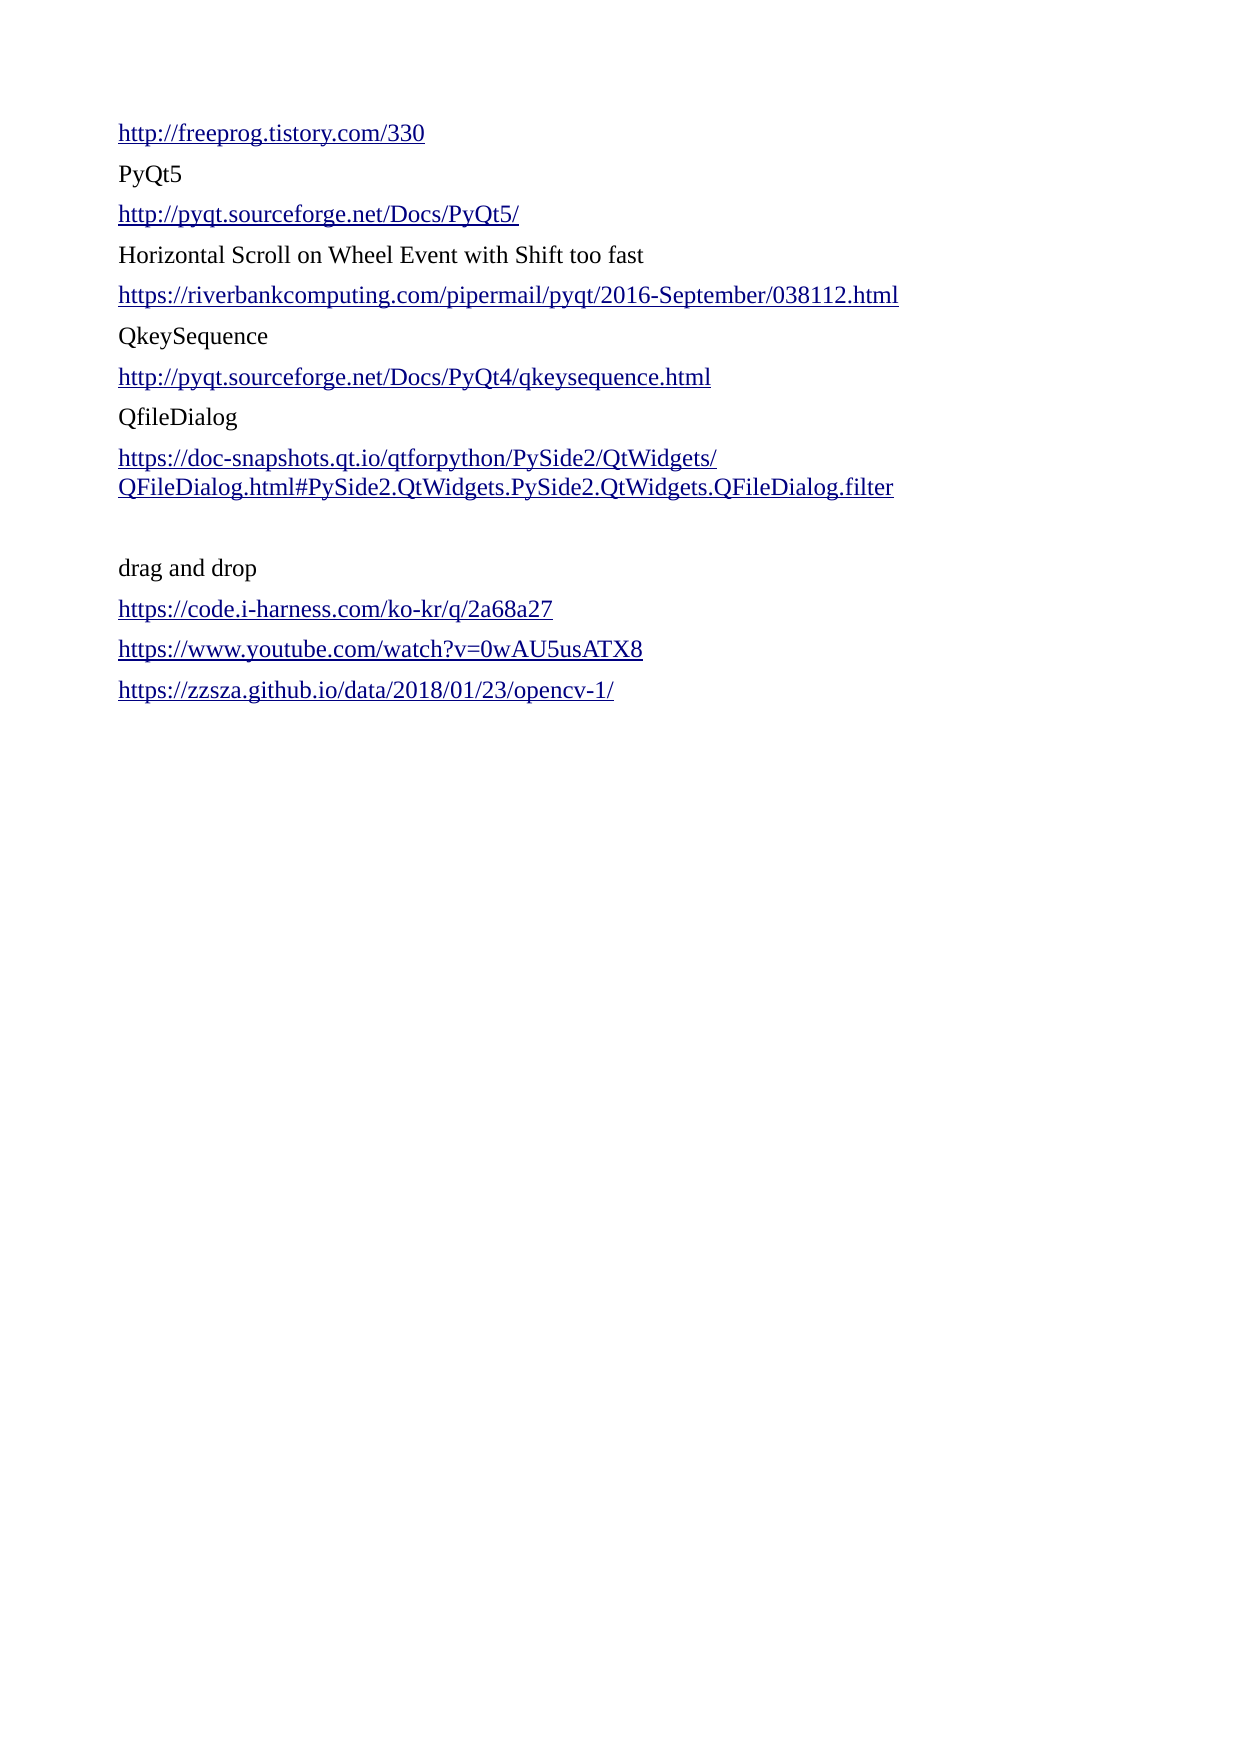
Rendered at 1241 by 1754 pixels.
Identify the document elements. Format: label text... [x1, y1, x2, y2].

text drag and drop [118, 553, 1122, 582]
text http://pyqt.sourceforge.net/Docs/PyQt4/qkeysequence.html [118, 362, 1122, 391]
text https://riverbankcomputing.com/pipermail/pyqt/2016-September/038112.html [118, 281, 1122, 309]
text PyQt5 [118, 159, 1122, 187]
text https://doc-snapshots.qt.io/qtforpython/PySide2/QtWidgets/QFileDialog.html#PySide2.QtWidgets.PySide2.QtWidgets.QFileDialog.filter [118, 443, 1122, 501]
text https://zzsza.github.io/data/2018/01/23/opencv-1/ [118, 675, 1122, 704]
text Horizontal Scroll on Wheel Event with Shift too fast [118, 240, 1122, 269]
text http://freeprog.tistory.com/330 [118, 118, 1122, 147]
text https://code.i-harness.com/ko-kr/q/2a68a27 [118, 594, 1122, 622]
text https://www.youtube.com/watch?v=0wAU5usATX8 [118, 634, 1122, 663]
text QkeySequence [118, 321, 1122, 350]
text QfileDialog [118, 402, 1122, 431]
text http://pyqt.sourceforge.net/Docs/PyQt5/ [118, 199, 1122, 228]
